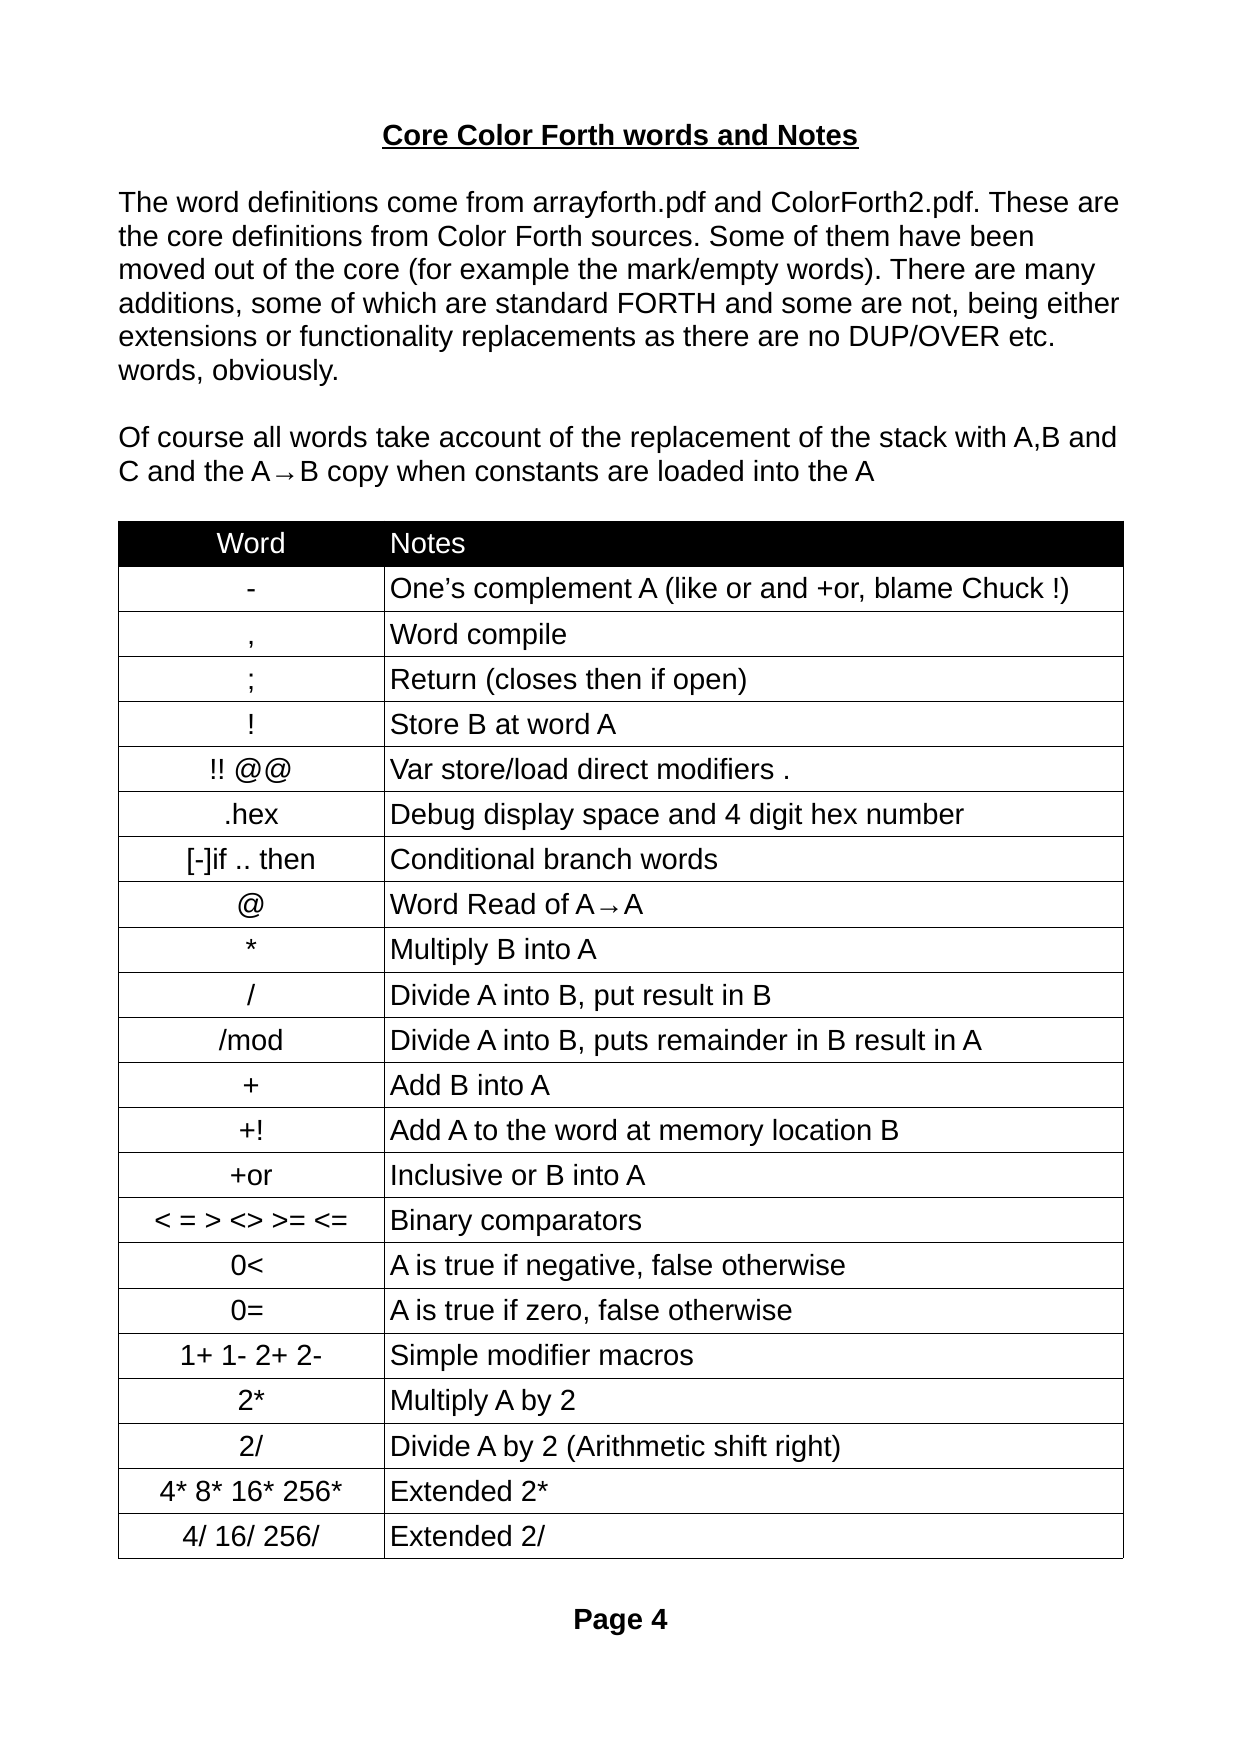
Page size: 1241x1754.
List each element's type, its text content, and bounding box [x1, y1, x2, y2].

table_cell +! [119, 1108, 384, 1152]
table_cell Word compile [385, 612, 1123, 656]
table_cell Divide A by 2 (Arithmetic shift right) [385, 1424, 1123, 1468]
table_cell Extended 2* [385, 1469, 1123, 1513]
table_header Notes [385, 522, 1123, 566]
table_cell * [119, 928, 384, 972]
table_header Word [119, 522, 384, 566]
table_cell 4/ 16/ 256/ [119, 1514, 384, 1558]
table_cell Divide A into B, puts remainder in B result in A [385, 1018, 1123, 1062]
table_cell , [119, 612, 384, 656]
table_cell 2* [119, 1379, 384, 1423]
table_cell / [119, 973, 384, 1017]
table_cell Simple modifier macros [385, 1334, 1123, 1378]
text Core Color Forth words and Notes [118, 118, 1122, 152]
table_cell Conditional branch words [385, 837, 1123, 881]
text Of course all words take account of the replacement of the stack with A,B and C and the A→B copy when constants are loaded into the A [118, 420, 1122, 487]
table_cell < = > <> >= <= [119, 1198, 384, 1242]
table_cell Divide A into B, put result in B [385, 973, 1123, 1017]
text The word definitions come from arrayforth.pdf and ColorForth2.pdf. These are the core definitions from Color Forth sources. Some of them have been moved out of the core (for example the mark/empty words). There are many additions, some of which are standard FORTH and some are not, being either extensions or functionality replacements as there are no DUP/OVER etc. words, obviously. [118, 185, 1122, 386]
table_cell 0< [119, 1243, 384, 1287]
table_cell Store B at word A [385, 702, 1123, 746]
table_cell Debug display space and 4 digit hex number [385, 792, 1123, 836]
table_cell Word Read of A→A [385, 882, 1123, 927]
table_cell @ [119, 882, 384, 927]
table_cell + [119, 1063, 384, 1107]
table_cell 1+ 1- 2+ 2- [119, 1334, 384, 1378]
table_cell Inclusive or B into A [385, 1153, 1123, 1197]
table_cell 2/ [119, 1424, 384, 1468]
table_cell Multiply B into A [385, 928, 1123, 972]
table_cell Multiply A by 2 [385, 1379, 1123, 1423]
table_cell Add B into A [385, 1063, 1123, 1107]
table_cell A is true if negative, false otherwise [385, 1243, 1123, 1287]
table_cell Return (closes then if open) [385, 657, 1123, 701]
table_cell Add A to the word at memory location B [385, 1108, 1123, 1152]
table_cell ! [119, 702, 384, 746]
table_cell [-]if .. then [119, 837, 384, 881]
table_cell A is true if zero, false otherwise [385, 1289, 1123, 1332]
table_cell Extended 2/ [385, 1514, 1123, 1558]
table_cell .hex [119, 792, 384, 836]
table_cell 4* 8* 16* 256* [119, 1469, 384, 1513]
table_cell Var store/load direct modifiers . [385, 747, 1123, 791]
table_cell ; [119, 657, 384, 701]
table_cell !! @@ [119, 747, 384, 791]
table_cell One’s complement A (like or and +or, blame Chuck !) [385, 567, 1123, 611]
table_cell +or [119, 1153, 384, 1197]
table_cell Binary comparators [385, 1198, 1123, 1242]
table_cell - [119, 567, 384, 611]
table_cell 0= [119, 1289, 384, 1332]
table_cell /mod [119, 1018, 384, 1062]
